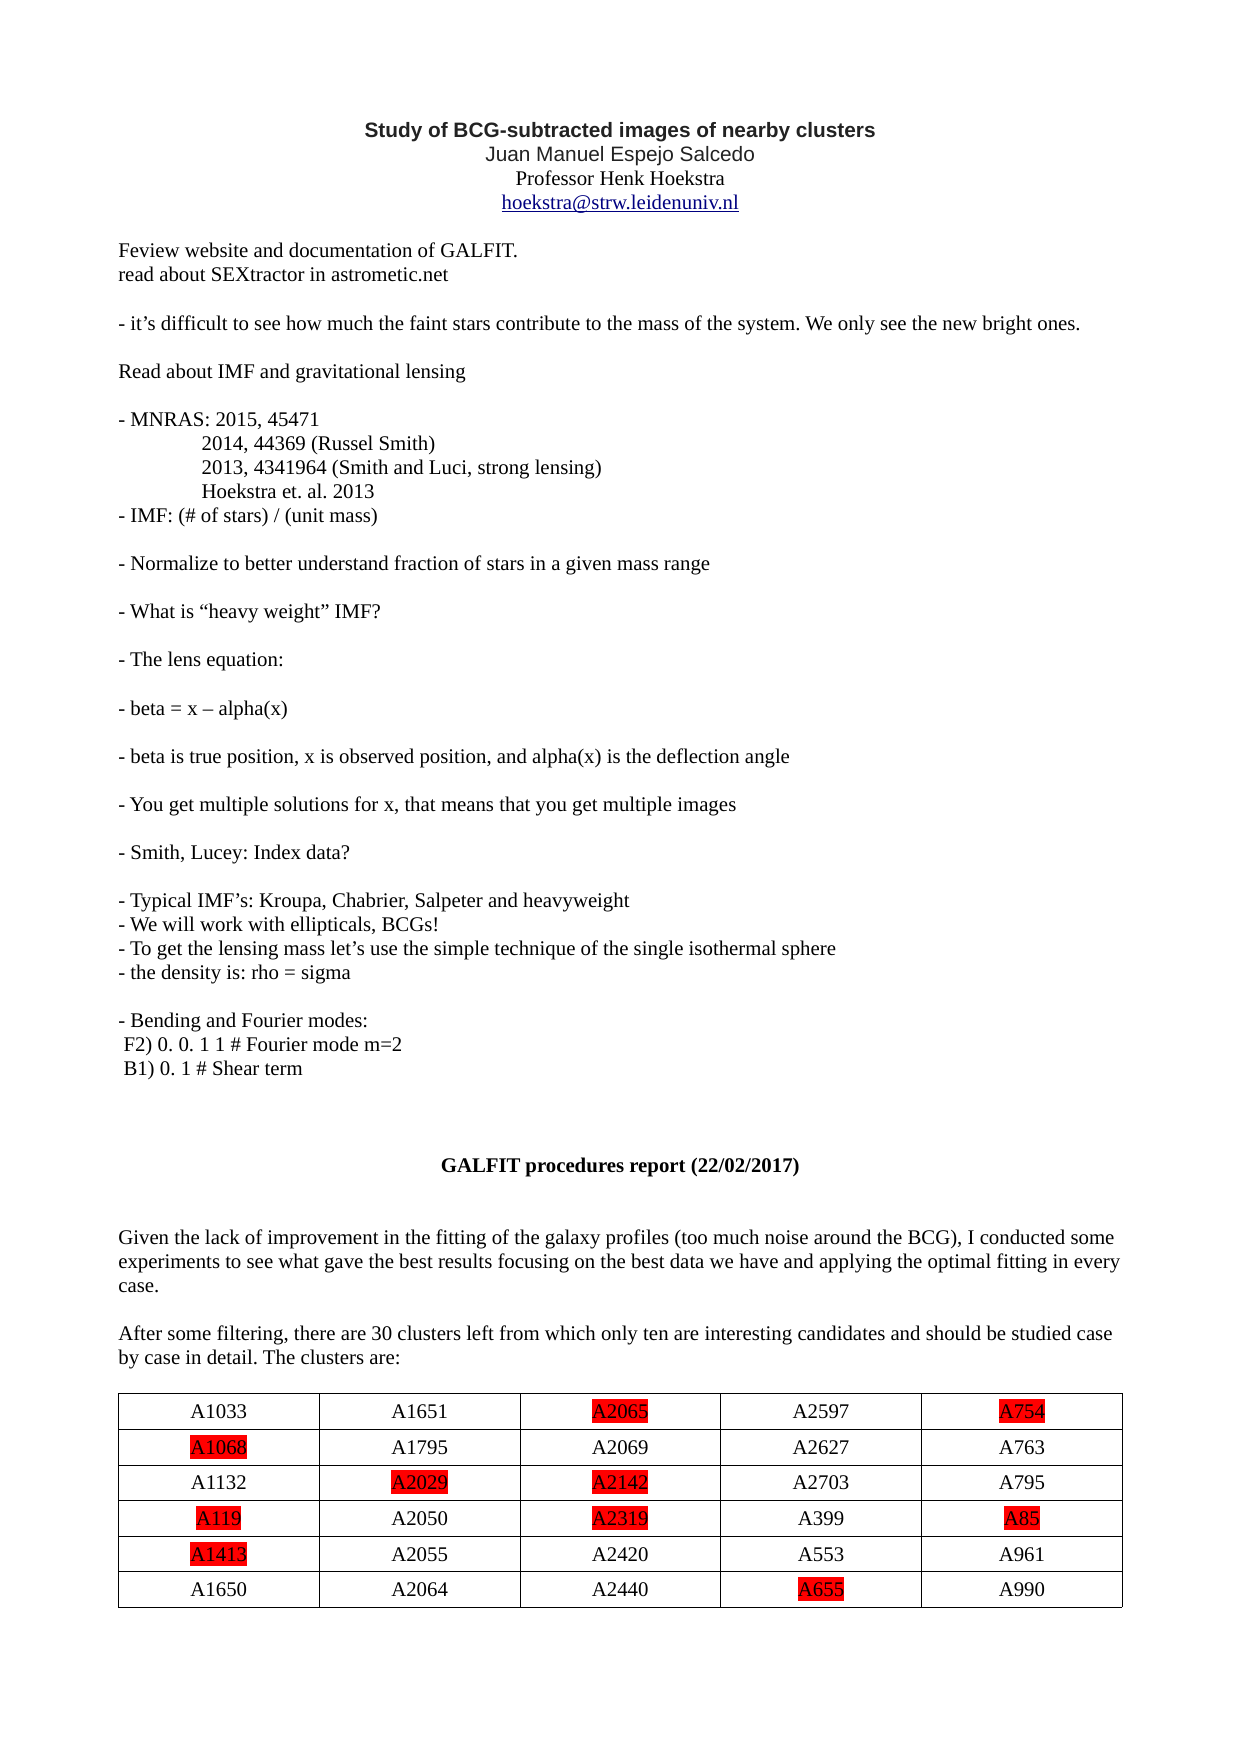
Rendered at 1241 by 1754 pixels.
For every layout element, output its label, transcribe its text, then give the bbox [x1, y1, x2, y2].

table_cell A961 [922, 1537, 1122, 1571]
text Study of BCG-subtracted images of nearby clusters [118, 118, 1122, 142]
table_cell A2319 [521, 1501, 720, 1536]
text - MNRAS: 2015, 45471 [118, 407, 1122, 431]
text - beta = x – alpha(x) [118, 695, 1122, 719]
table_cell A2069 [521, 1430, 720, 1464]
text - Bending and Fourier modes: [118, 1008, 1122, 1032]
table_cell A763 [922, 1430, 1122, 1464]
text - IMF: (# of stars) / (unit mass) [118, 503, 1122, 527]
table_cell A119 [119, 1501, 319, 1536]
text - To get the lensing mass let’s use the simple technique of the single isothermal sphere [118, 936, 1122, 960]
text 2013, 4341964 (Smith and Luci, strong lensing) [118, 455, 1122, 479]
table_cell A1795 [320, 1430, 520, 1464]
table_cell A2055 [320, 1537, 520, 1571]
text - Normalize to better understand fraction of stars in a given mass range [118, 551, 1122, 575]
table_cell A990 [922, 1572, 1122, 1607]
text 2014, 44369 (Russel Smith) [118, 431, 1122, 455]
table_cell A795 [922, 1466, 1122, 1500]
table_cell A2050 [320, 1501, 520, 1536]
table_cell A85 [922, 1501, 1122, 1536]
table_header A2597 [721, 1394, 921, 1429]
table_cell A1650 [119, 1572, 319, 1607]
text Juan Manuel Espejo Salcedo [118, 142, 1122, 166]
text - What is “heavy weight” IMF? [118, 599, 1122, 623]
text Hoekstra et. al. 2013 [118, 479, 1122, 503]
table_cell A2703 [721, 1466, 921, 1500]
text - the density is: rho = sigma [118, 960, 1122, 984]
table_cell A1068 [119, 1430, 319, 1464]
text Given the lack of improvement in the fitting of the galaxy profiles (too much noise around the BCG), I conducted some experiments to see what gave the best results focusing on the best data we have and applying the optimal fitting in every case. [118, 1225, 1122, 1297]
text hoekstra@strw.leidenuniv.nl [118, 190, 1122, 214]
table_header A1033 [119, 1394, 319, 1429]
text read about SEXtractor in astrometic.net [118, 262, 1122, 286]
text Feview website and documentation of GALFIT. [118, 238, 1122, 262]
table_cell A1413 [119, 1537, 319, 1571]
text - Smith, Lucey: Index data? [118, 840, 1122, 864]
text B1) 0. 1 # Shear term [118, 1056, 1122, 1080]
text - You get multiple solutions for x, that means that you get multiple images [118, 792, 1122, 816]
text - The lens equation: [118, 647, 1122, 671]
table_cell A2029 [320, 1466, 520, 1500]
text Read about IMF and gravitational lensing [118, 358, 1122, 383]
text F2) 0. 0. 1 1 # Fourier mode m=2 [118, 1032, 1122, 1056]
text - it’s difficult to see how much the faint stars contribute to the mass of the system. We only see the new bright ones. [118, 310, 1122, 334]
table_cell A655 [721, 1572, 921, 1607]
table_header A754 [922, 1394, 1122, 1429]
table_cell A553 [721, 1537, 921, 1571]
table_cell A2420 [521, 1537, 720, 1571]
table_cell A2064 [320, 1572, 520, 1607]
table_header A2065 [521, 1394, 720, 1429]
text After some filtering, there are 30 clusters left from which only ten are interesting candidates and should be studied case by case in detail. The clusters are: [118, 1321, 1122, 1369]
table_cell A1132 [119, 1466, 319, 1500]
text GALFIT procedures report (22/02/2017) [118, 1153, 1122, 1177]
text - beta is true position, x is observed position, and alpha(x) is the deflection angle [118, 743, 1122, 768]
text Professor Henk Hoekstra [118, 166, 1122, 190]
table_header A1651 [320, 1394, 520, 1429]
text - Typical IMF’s: Kroupa, Chabrier, Salpeter and heavyweight [118, 888, 1122, 912]
table_cell A2142 [521, 1466, 720, 1500]
table_cell A2440 [521, 1572, 720, 1607]
table_cell A2627 [721, 1430, 921, 1464]
text - We will work with ellipticals, BCGs! [118, 912, 1122, 936]
table_cell A399 [721, 1501, 921, 1536]
